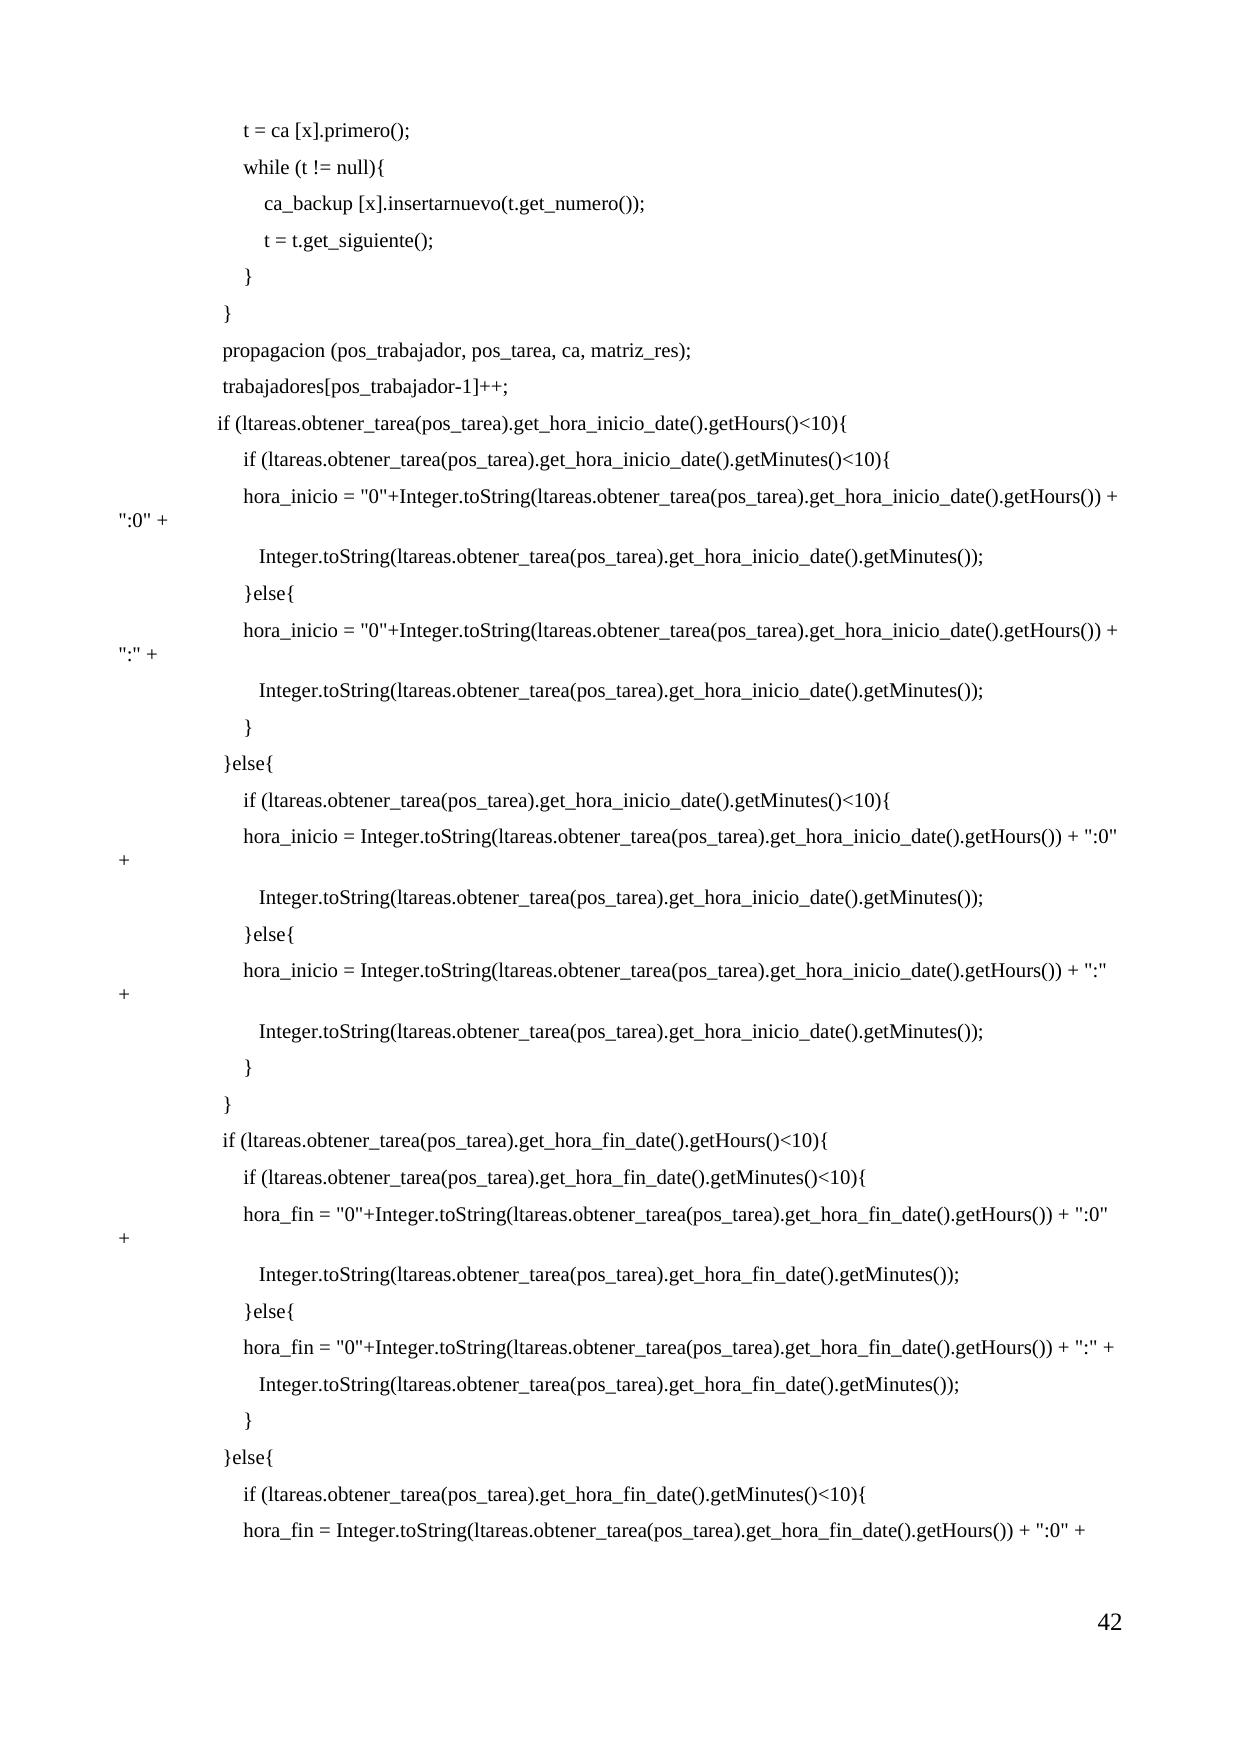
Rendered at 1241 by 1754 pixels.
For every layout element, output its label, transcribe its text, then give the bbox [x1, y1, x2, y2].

text Integer.toString(ltareas.obtener_tarea(pos_tarea).get_hora_fin_date().getMinutes()); [118, 1372, 1122, 1396]
text } [118, 715, 1122, 739]
text Integer.toString(ltareas.obtener_tarea(pos_tarea).get_hora_inicio_date().getMinutes()); [118, 885, 1122, 909]
text hora_inicio = Integer.toString(ltareas.obtener_tarea(pos_tarea).get_hora_inicio_date().getHours()) + ":" + [118, 958, 1122, 1006]
text if (ltareas.obtener_tarea(pos_tarea).get_hora_fin_date().getHours()<10){ [118, 1128, 1122, 1152]
text Integer.toString(ltareas.obtener_tarea(pos_tarea).get_hora_inicio_date().getMinutes()); [118, 678, 1122, 702]
text Integer.toString(ltareas.obtener_tarea(pos_tarea).get_hora_inicio_date().getMinutes()); [118, 544, 1122, 568]
text }else{ [118, 1299, 1122, 1323]
text hora_fin = Integer.toString(ltareas.obtener_tarea(pos_tarea).get_hora_fin_date().getHours()) + ":0" + [118, 1518, 1122, 1542]
text t = t.get_siguiente(); [118, 228, 1122, 252]
text } [118, 301, 1122, 325]
text }else{ [118, 751, 1122, 775]
text if (ltareas.obtener_tarea(pos_tarea).get_hora_fin_date().getMinutes()<10){ [118, 1165, 1122, 1189]
text } [118, 1055, 1122, 1079]
text } [118, 1092, 1122, 1116]
text ca_backup [x].insertarnuevo(t.get_numero()); [118, 191, 1122, 215]
text hora_inicio = Integer.toString(ltareas.obtener_tarea(pos_tarea).get_hora_inicio_date().getHours()) + ":0" + [118, 824, 1122, 872]
text if (ltareas.obtener_tarea(pos_tarea).get_hora_inicio_date().getMinutes()<10){ [118, 447, 1122, 471]
text if (ltareas.obtener_tarea(pos_tarea).get_hora_inicio_date().getMinutes()<10){ [118, 788, 1122, 812]
text }else{ [118, 1445, 1122, 1469]
text } [118, 1408, 1122, 1432]
text Integer.toString(ltareas.obtener_tarea(pos_tarea).get_hora_fin_date().getMinutes()); [118, 1262, 1122, 1286]
text if (ltareas.obtener_tarea(pos_tarea).get_hora_fin_date().getMinutes()<10){ [118, 1482, 1122, 1506]
text }else{ [118, 581, 1122, 605]
text } [118, 264, 1122, 288]
text trabajadores[pos_trabajador-1]++; [118, 374, 1122, 398]
text t = ca [x].primero(); [118, 118, 1122, 142]
text hora_inicio = "0"+Integer.toString(ltareas.obtener_tarea(pos_tarea).get_hora_inicio_date().getHours()) + ":" + [118, 617, 1122, 666]
text Integer.toString(ltareas.obtener_tarea(pos_tarea).get_hora_inicio_date().getMinutes()); [118, 1019, 1122, 1043]
text hora_fin = "0"+Integer.toString(ltareas.obtener_tarea(pos_tarea).get_hora_fin_date().getHours()) + ":0" + [118, 1202, 1122, 1250]
text hora_inicio = "0"+Integer.toString(ltareas.obtener_tarea(pos_tarea).get_hora_inicio_date().getHours()) + ":0" + [118, 484, 1122, 532]
text propagacion (pos_trabajador, pos_tarea, ca, matriz_res); [118, 337, 1122, 362]
text }else{ [118, 922, 1122, 946]
text if (ltareas.obtener_tarea(pos_tarea).get_hora_inicio_date().getHours()<10){ [118, 411, 1122, 435]
text while (t != null){ [118, 155, 1122, 179]
text hora_fin = "0"+Integer.toString(ltareas.obtener_tarea(pos_tarea).get_hora_fin_date().getHours()) + ":" + [118, 1335, 1122, 1359]
